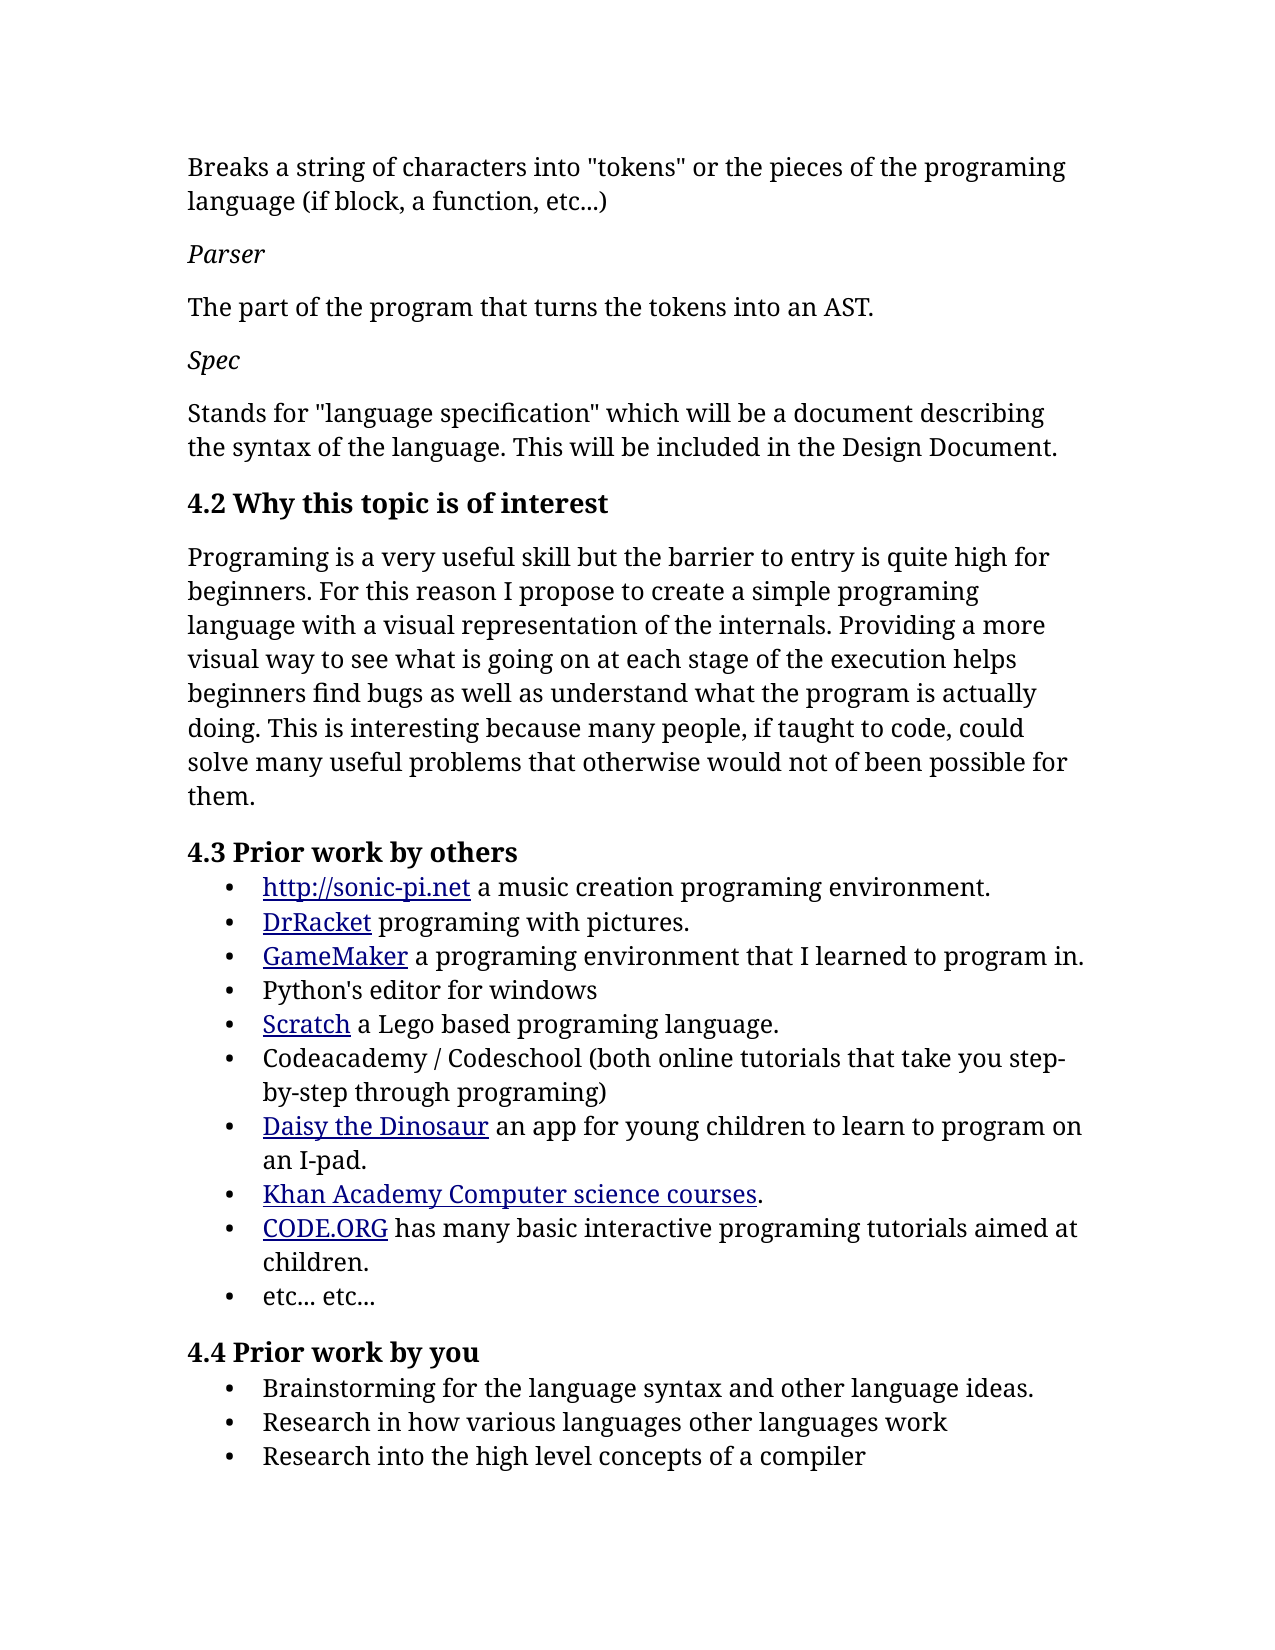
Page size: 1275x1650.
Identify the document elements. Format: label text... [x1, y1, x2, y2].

list etc... etc... [225, 1279, 1087, 1313]
text Programing is a very useful skill but the barrier to entry is quite high for beginners. For this reason I propose to create a simple programing language with a visual representation of the internals. Providing a more visual way to see what is going on at each stage of the execution helps beginners find bugs as well as understand what the program is actually doing. This is interesting because many people, if taught to code, could solve many useful problems that otherwise would not of been possible for them. [187, 540, 1087, 812]
text Breaks a string of characters into "tokens" or the pieces of the programing language (if block, a function, etc...) [187, 150, 1087, 218]
list Daisy the Dinosaur an app for young children to learn to program on an I-pad. [225, 1108, 1087, 1177]
subtitle 4.3 Prior work by others [187, 833, 1087, 870]
text Parser [187, 237, 1087, 271]
list Brainstorming for the language syntax and other language ideas. [225, 1371, 1087, 1405]
list Scratch a Lego based programing language. [225, 1006, 1087, 1040]
text The part of the program that turns the tokens into an AST. [187, 290, 1087, 324]
list Research in how various languages other languages work [225, 1405, 1087, 1439]
list Codeacademy / Codeschool (both online tutorials that take you step-by-step through programing) [225, 1040, 1087, 1108]
list Python's editor for windows [225, 972, 1087, 1006]
subtitle 4.2 Why this topic is of interest [187, 484, 1087, 521]
list DrRacket programing with pictures. [225, 904, 1087, 938]
text Spec [187, 342, 1087, 377]
list Research into the high level concepts of a compiler [225, 1439, 1087, 1473]
list CODE.ORG has many basic interactive programing tutorials aimed at children. [225, 1211, 1087, 1279]
list http://sonic-pi.net a music creation programing environment. [225, 870, 1087, 904]
subtitle 4.4 Prior work by you [187, 1334, 1087, 1371]
list GameMaker a programing environment that I learned to program in. [225, 938, 1087, 972]
text Stands for "language specification" which will be a document describing the syntax of the language. This will be included in the Design Document. [187, 395, 1087, 463]
list Khan Academy Computer science courses. [225, 1177, 1087, 1211]
